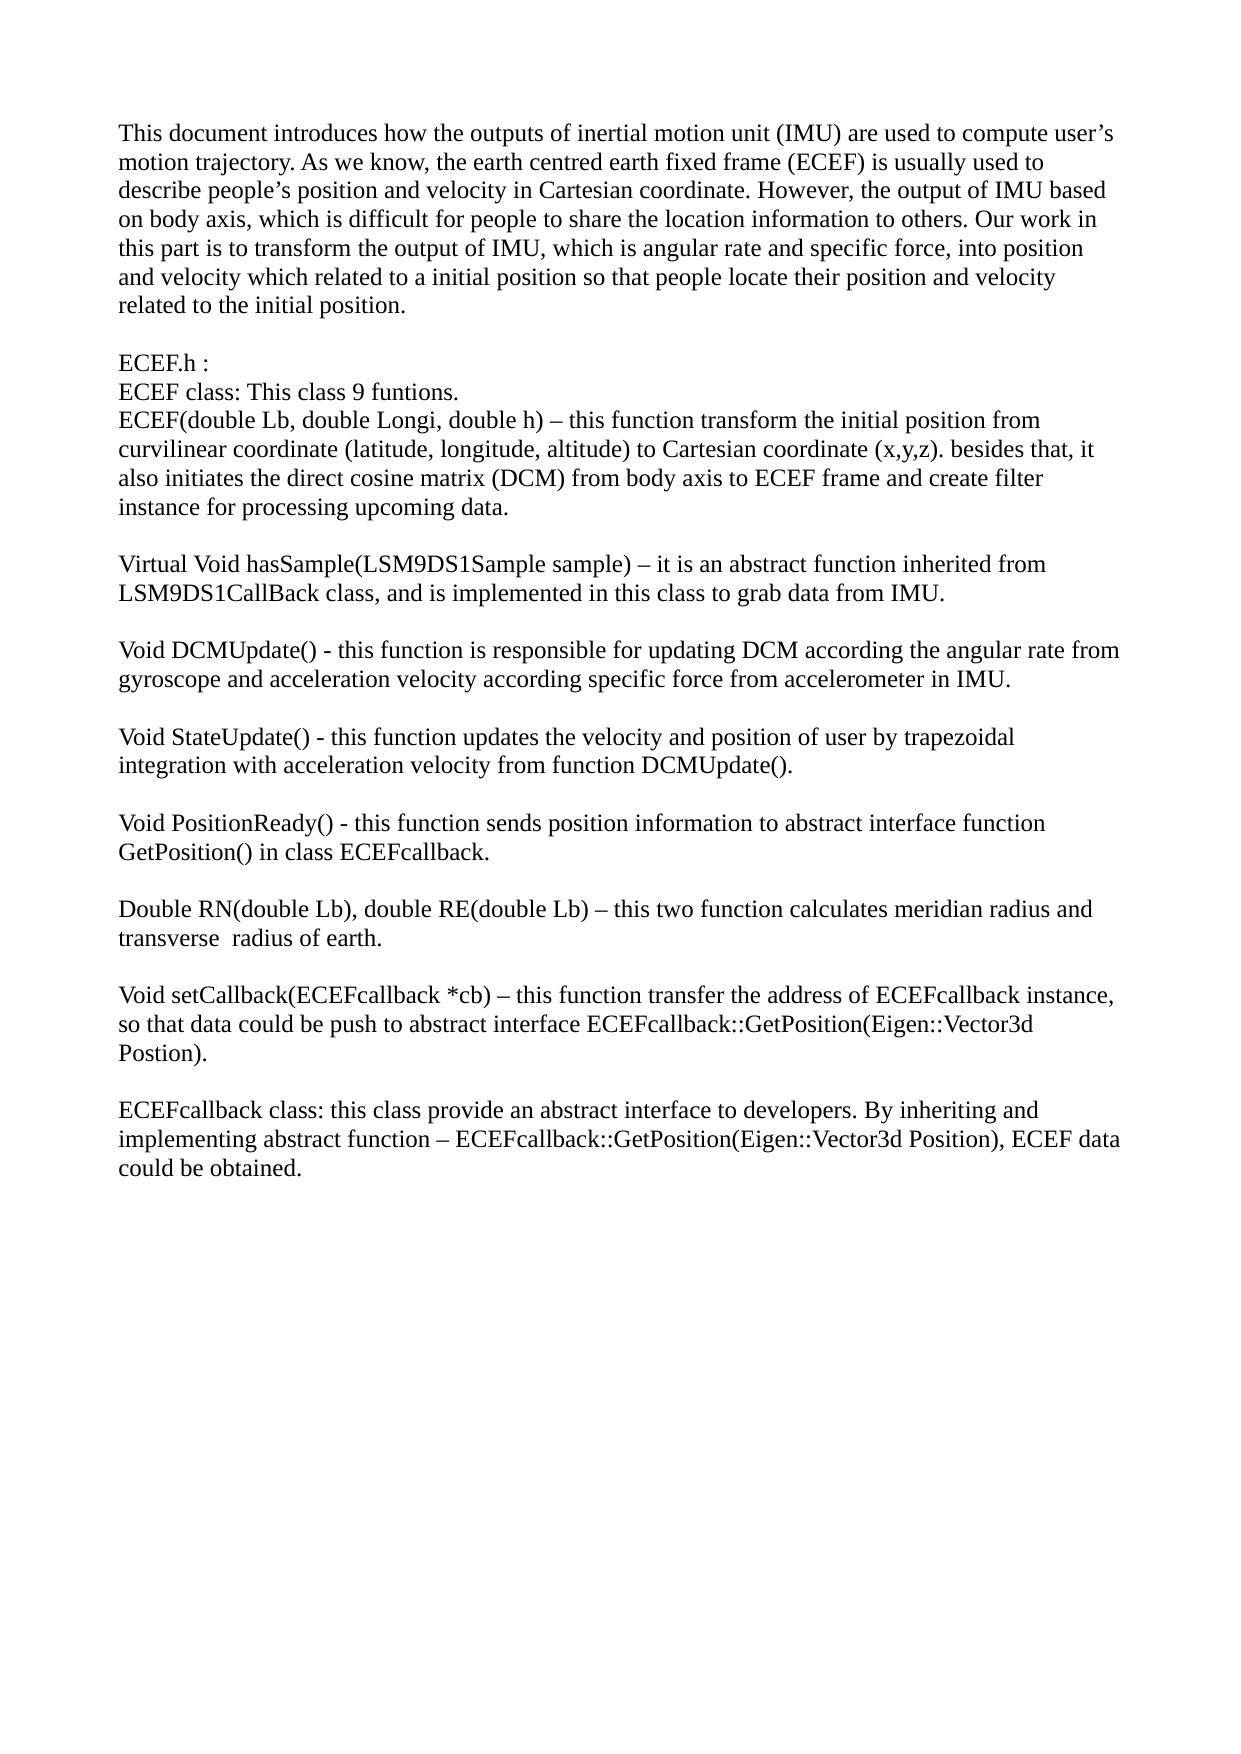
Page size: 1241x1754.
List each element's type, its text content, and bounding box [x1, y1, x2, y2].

text Void DCMUpdate() - this function is responsible for updating DCM according the angular rate from gyroscope and acceleration velocity according specific force from accelerometer in IMU. [118, 636, 1122, 693]
text Void setCallback(ECEFcallback *cb) – this function transfer the address of ECEFcallback instance, so that data could be push to abstract interface ECEFcallback::GetPosition(Eigen::Vector3d Postion). [118, 981, 1122, 1067]
text Double RN(double Lb), double RE(double Lb) – this two function calculates meridian radius and transverse radius of earth. [118, 894, 1122, 952]
text ECEF(double Lb, double Longi, double h) – this function transform the initial position from curvilinear coordinate (latitude, longitude, altitude) to Cartesian coordinate (x,y,z). besides that, it also initiates the direct cosine matrix (DCM) from body axis to ECEF frame and create filter instance for processing upcoming data. [118, 406, 1122, 521]
text Void PositionReady() - this function sends position information to abstract interface function GetPosition() in class ECEFcallback. [118, 808, 1122, 866]
text ECEF class: This class 9 funtions. [118, 377, 1122, 406]
text Void StateUpdate() - this function updates the velocity and position of user by trapezoidal integration with acceleration velocity from function DCMUpdate(). [118, 722, 1122, 779]
text ECEF.h : [118, 348, 1122, 377]
text ECEFcallback class: this class provide an abstract interface to developers. By inheriting and implementing abstract function – ECEFcallback::GetPosition(Eigen::Vector3d Position), ECEF data could be obtained. [118, 1096, 1122, 1182]
text This document introduces how the outputs of inertial motion unit (IMU) are used to compute user’s motion trajectory. As we know, the earth centred earth fixed frame (ECEF) is usually used to describe people’s position and velocity in Cartesian coordinate. However, the output of IMU based on body axis, which is difficult for people to share the location information to others. Our work in this part is to transform the output of IMU, which is angular rate and specific force, into position and velocity which related to a initial position so that people locate their position and velocity related to the initial position. [118, 118, 1122, 319]
text Virtual Void hasSample(LSM9DS1Sample sample) – it is an abstract function inherited from LSM9DS1CallBack class, and is implemented in this class to grab data from IMU. [118, 549, 1122, 607]
